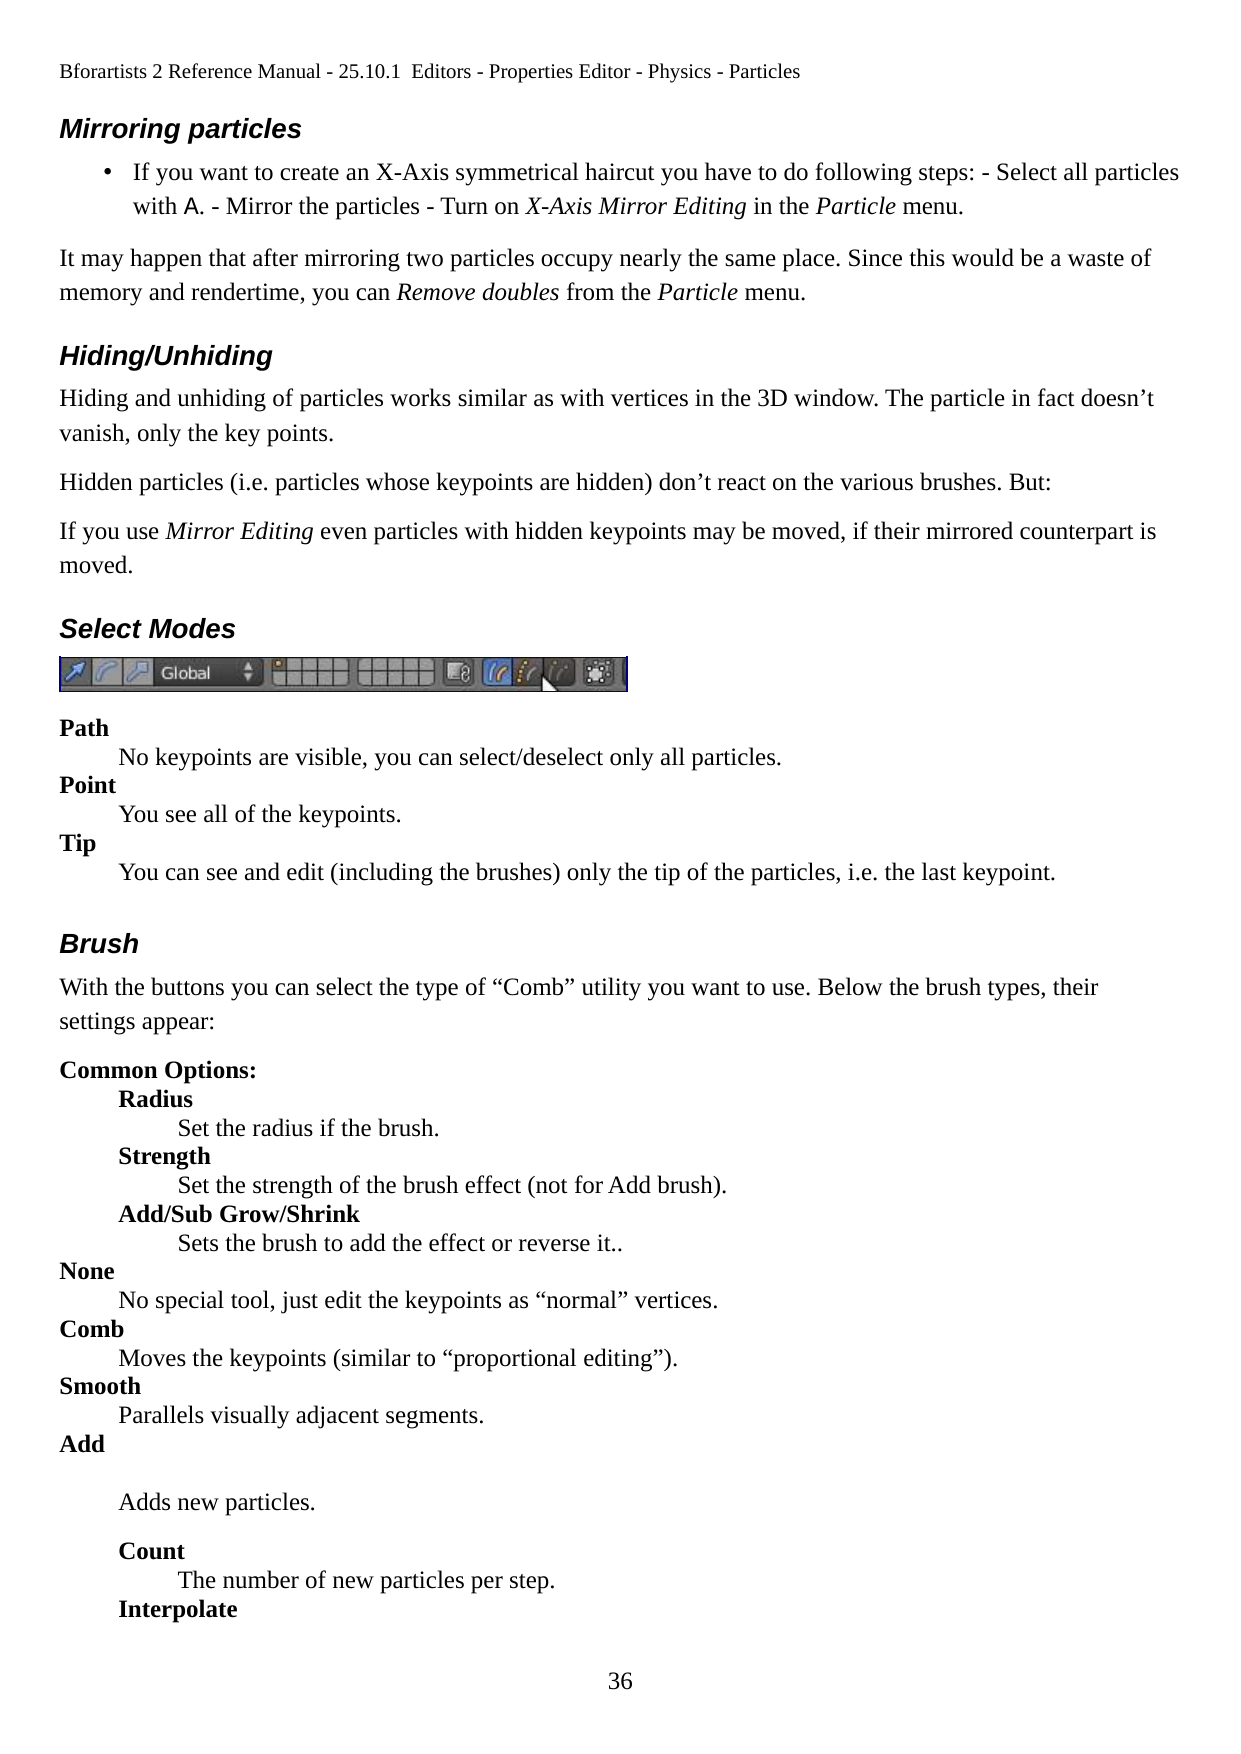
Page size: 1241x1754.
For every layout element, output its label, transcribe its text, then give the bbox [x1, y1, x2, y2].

list Moves the keypoints (similar to “proportional editing”). [118, 1343, 1181, 1371]
text Hidden particles (i.e. particles whose keypoints are hidden) don’t react on the various brushes. But: [59, 467, 1181, 496]
subtitle Hiding/Unhiding [59, 339, 1181, 371]
list The number of new particles per step. [177, 1565, 1181, 1594]
list Sets the brush to add the effect or reverse it.. [177, 1228, 1181, 1256]
text Hiding and unhiding of particles works similar as with vertices in the 3D window. The particle in fact doesn’t vanish, only the key points. [59, 383, 1181, 447]
subtitle Tip [59, 828, 1181, 857]
list Set the strength of the brush effect (not for Add brush). [177, 1170, 1181, 1199]
text Adds new particles. [118, 1487, 1181, 1516]
text With the buttons you can select the type of “Comb” utility you want to use. Below the brush types, their settings appear: [59, 972, 1181, 1035]
subtitle None [59, 1256, 1181, 1285]
subtitle Brush [59, 927, 1181, 959]
text It may happen that after mirroring two particles occupy nearly the same place. Since this would be a waste of memory and rendertime, you can Remove doubles from the Particle menu. [59, 243, 1181, 306]
subtitle Count [118, 1536, 1181, 1565]
text If you use Mirror Editing even particles with hidden keypoints may be moved, if their mirrored counterpart is moved. [59, 516, 1181, 579]
picture [61, 658, 626, 691]
list No special tool, just edit the keypoints as “normal” vertices. [118, 1285, 1181, 1314]
subtitle Add/Sub Grow/Shrink [118, 1199, 1181, 1228]
subtitle Interpolate [118, 1594, 1181, 1622]
subtitle Smooth [59, 1371, 1181, 1400]
subtitle Strength [118, 1141, 1181, 1170]
list Parallels visually adjacent segments. [118, 1400, 1181, 1429]
subtitle Path [59, 713, 1181, 742]
subtitle Select Modes [59, 612, 1181, 644]
subtitle Add [59, 1429, 1181, 1458]
subtitle Point [59, 770, 1181, 799]
list Set the radius if the brush. [177, 1113, 1181, 1141]
list No keypoints are visible, you can select/deselect only all particles. [118, 742, 1181, 770]
list If you want to create an X-Axis symmetrical haircut you have to do following steps: - Select all particles with A. - Mirror the particles - Turn on X-Axis Mirror Editing in the Particle menu. [103, 157, 1181, 222]
list You can see and edit (including the brushes) only the tip of the particles, i.e. the last keypoint. [118, 857, 1181, 885]
subtitle Radius [118, 1084, 1181, 1113]
subtitle Common Options: [59, 1055, 1181, 1084]
list You see all of the keypoints. [118, 799, 1181, 828]
subtitle Mirroring particles [59, 113, 1181, 144]
subtitle Comb [59, 1314, 1181, 1343]
